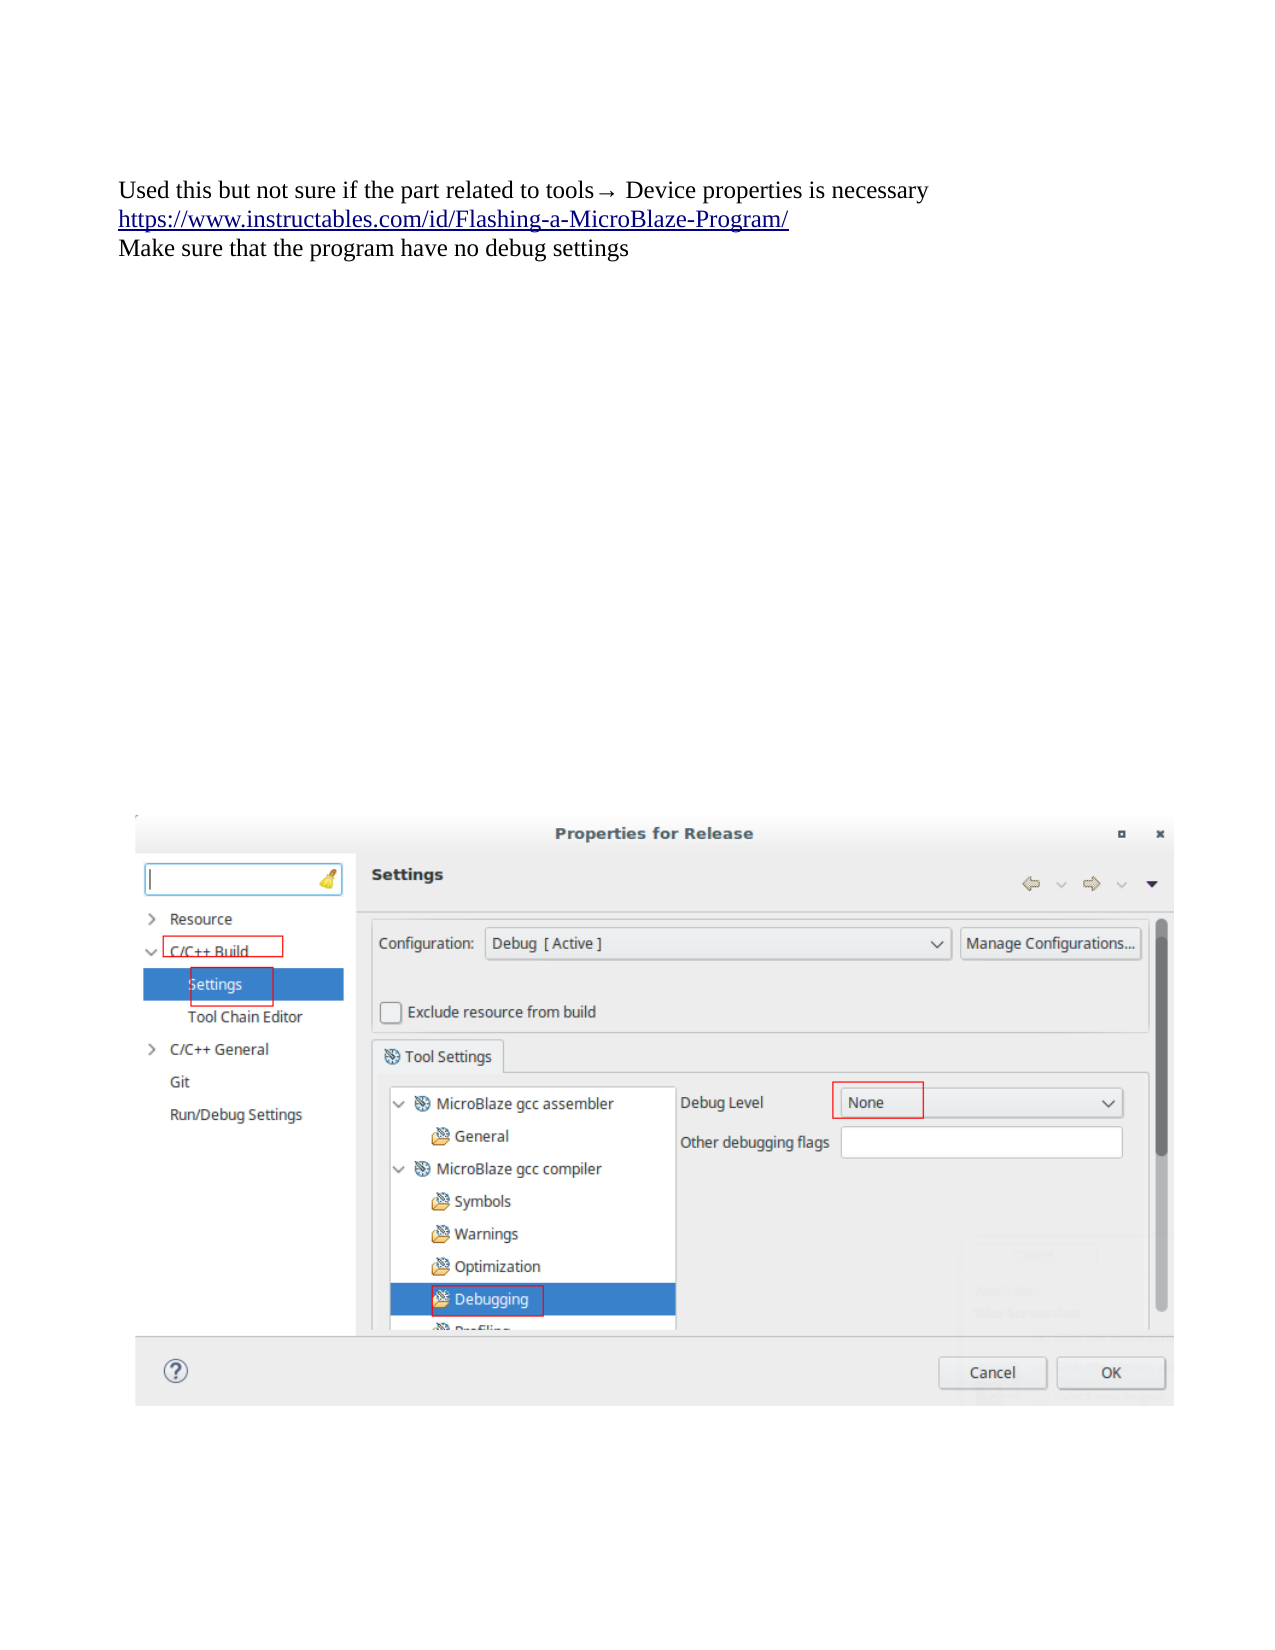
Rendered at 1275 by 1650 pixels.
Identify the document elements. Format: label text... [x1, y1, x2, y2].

text Make sure that the program have no debug settings [118, 233, 1157, 262]
picture [135, 815, 1174, 1406]
text https://www.instructables.com/id/Flashing-a-MicroBlaze-Program/ [118, 204, 1157, 233]
text Used this but not sure if the part related to tools→ Device properties is necessary [118, 176, 1157, 204]
